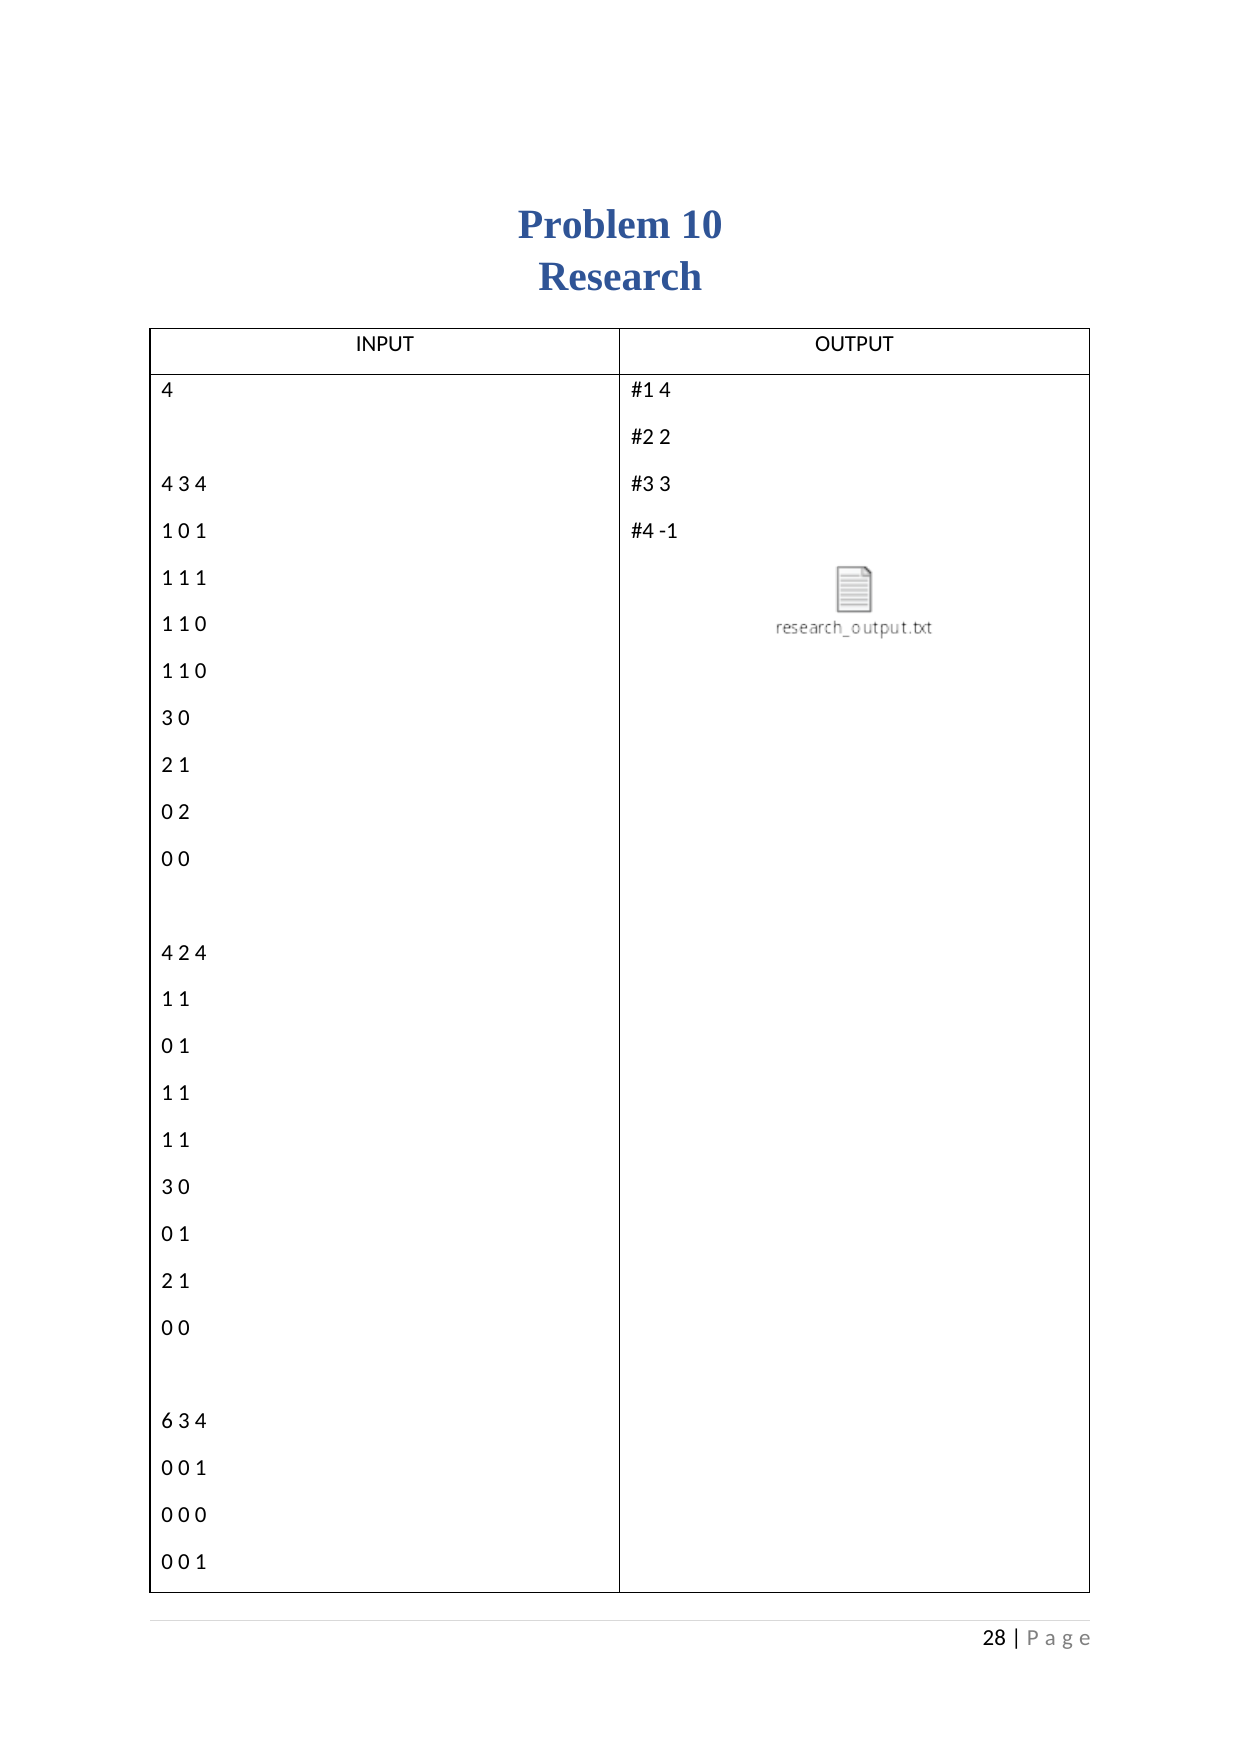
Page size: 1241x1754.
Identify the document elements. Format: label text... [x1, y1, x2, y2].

table_header OUTPUT [620, 329, 1089, 374]
table_header INPUT [151, 329, 619, 374]
table_cell #1 4 #2 2 #3 3 #4 -1 [620, 375, 1089, 1592]
table_cell 4 4 3 4 1 0 1 1 1 1 1 1 0 1 1 0 3 0 2 1 0 2 0 0 4 2 4 1 1 0 1 1 1 1 1 3 0 0 1 2 1 0 0 6 3 4 0 0 1 0 0 0 0 0 1 [151, 375, 619, 1592]
subtitle Research [150, 200, 1090, 299]
